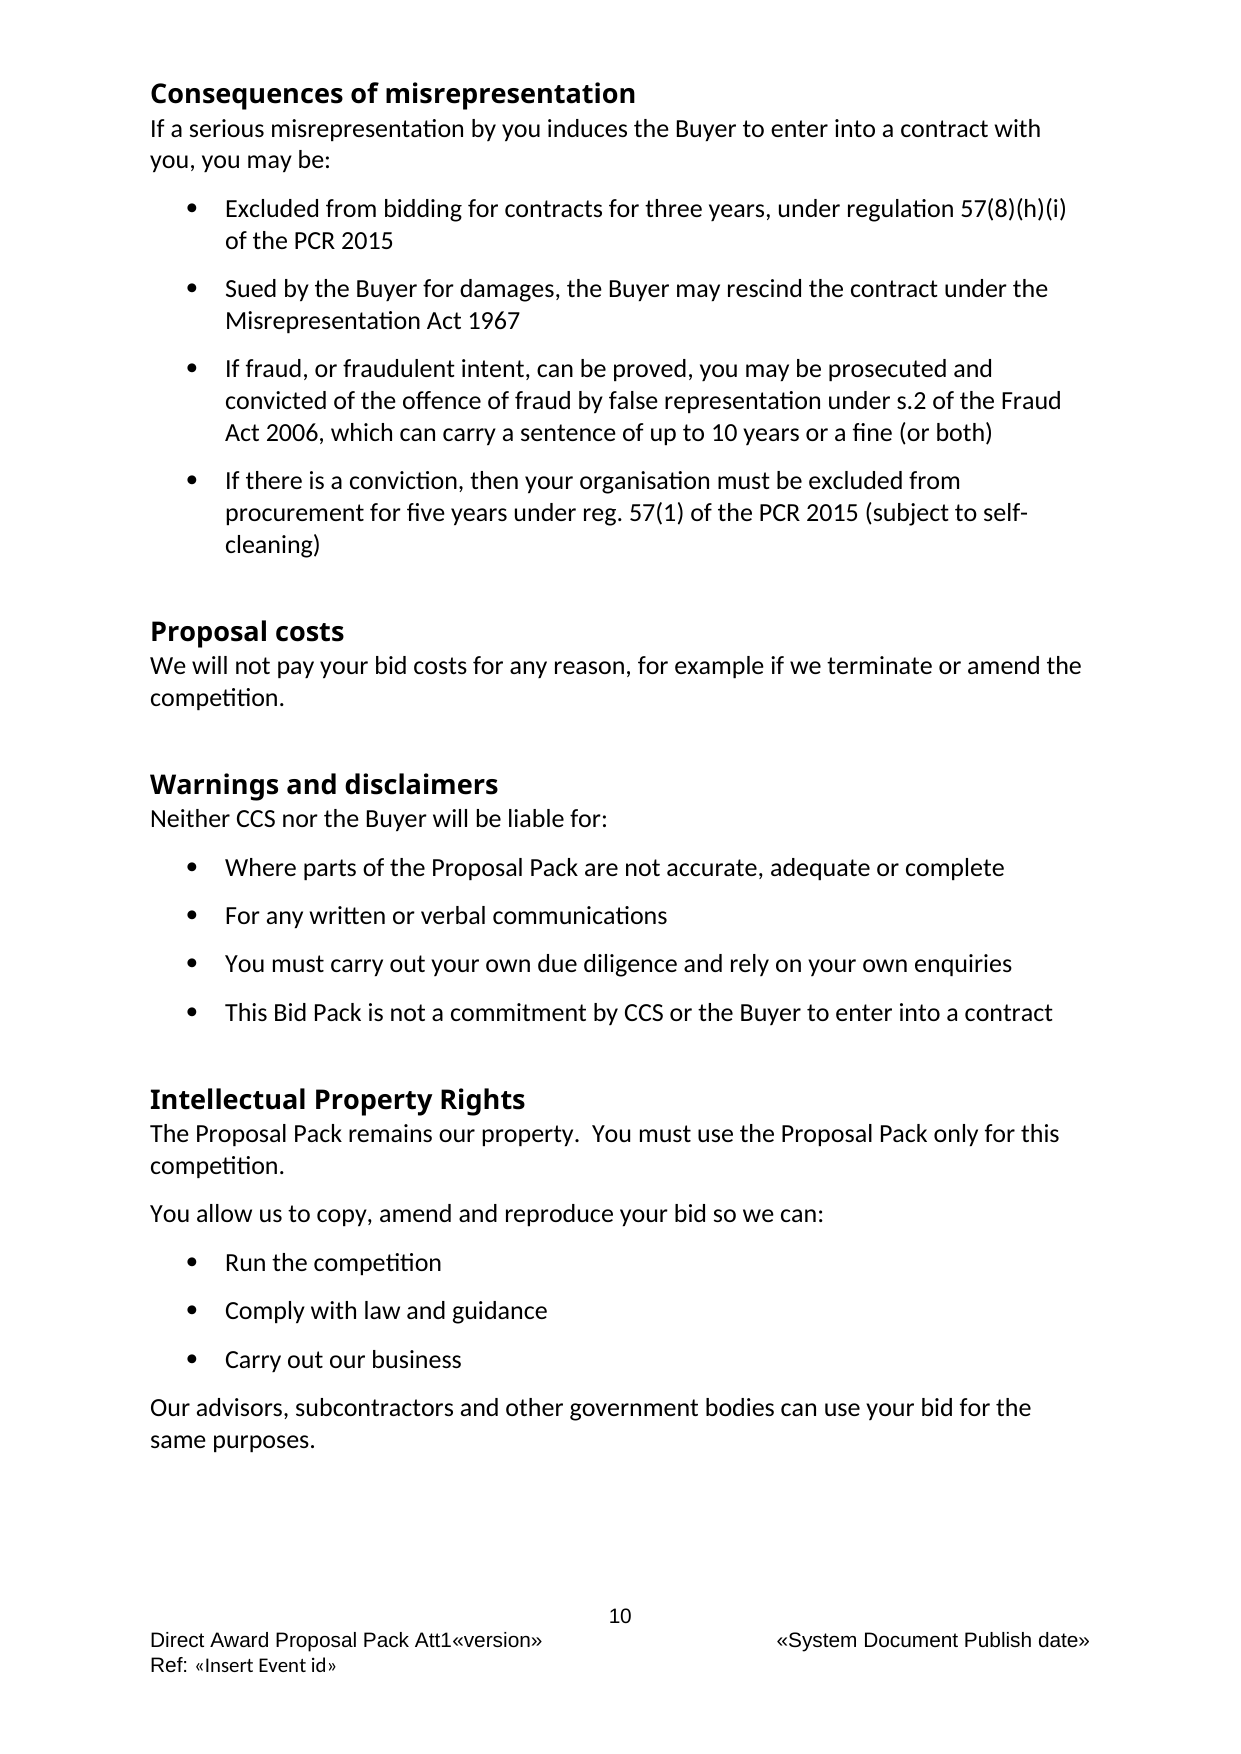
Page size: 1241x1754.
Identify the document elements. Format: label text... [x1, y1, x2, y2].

text The Proposal Pack remains our property. You must use the Proposal Pack only for this competition. [150, 1117, 1090, 1181]
list If there is a conviction, then your organisation must be excluded from procurement for five years under reg. 57(1) of the PCR 2015 (subject to self-cleaning) [187, 464, 1090, 592]
subtitle Proposal costs [150, 612, 1090, 649]
text We will not pay your bid costs for any reason, for example if we terminate or amend the competition. [150, 649, 1090, 744]
text Our advisors, subcontractors and other government bodies can use your bid for the same purposes. [150, 1391, 1090, 1455]
subtitle Warnings and disclaimers [150, 765, 1090, 802]
text If a serious misrepresentation by you induces the Buyer to enter into a contract with you, you may be: [150, 112, 1090, 175]
list Comply with law and guidance [187, 1294, 1090, 1326]
list Excluded from bidding for contracts for three years, under regulation 57(8)(h)(i) of the PCR 2015 [187, 192, 1090, 256]
list If fraud, or fraudulent intent, can be proved, you may be prosecuted and convicted of the offence of fraud by false representation under s.2 of the Fraud Act 2006, which can carry a sentence of up to 10 years or a fine (or both) [187, 352, 1090, 448]
subtitle Intellectual Property Rights [150, 1080, 1090, 1117]
list For any written or verbal communications [187, 899, 1090, 931]
list Where parts of the Proposal Pack are not accurate, adequate or complete [187, 851, 1090, 882]
subtitle Consequences of misrepresentation [150, 75, 1090, 112]
list Run the competition [187, 1246, 1090, 1278]
list You must carry out your own due diligence and rely on your own enquiries [187, 948, 1090, 979]
text You allow us to copy, amend and reproduce your bid so we can: [150, 1197, 1090, 1229]
list Sued by the Buyer for damages, the Buyer may rescind the contract under the Misrepresentation Act 1967 [187, 272, 1090, 336]
list This Bid Pack is not a commitment by CCS or the Buyer to enter into a contract [187, 996, 1090, 1059]
list Carry out our business [187, 1343, 1090, 1374]
text Neither CCS nor the Buyer will be liable for: [150, 802, 1090, 834]
